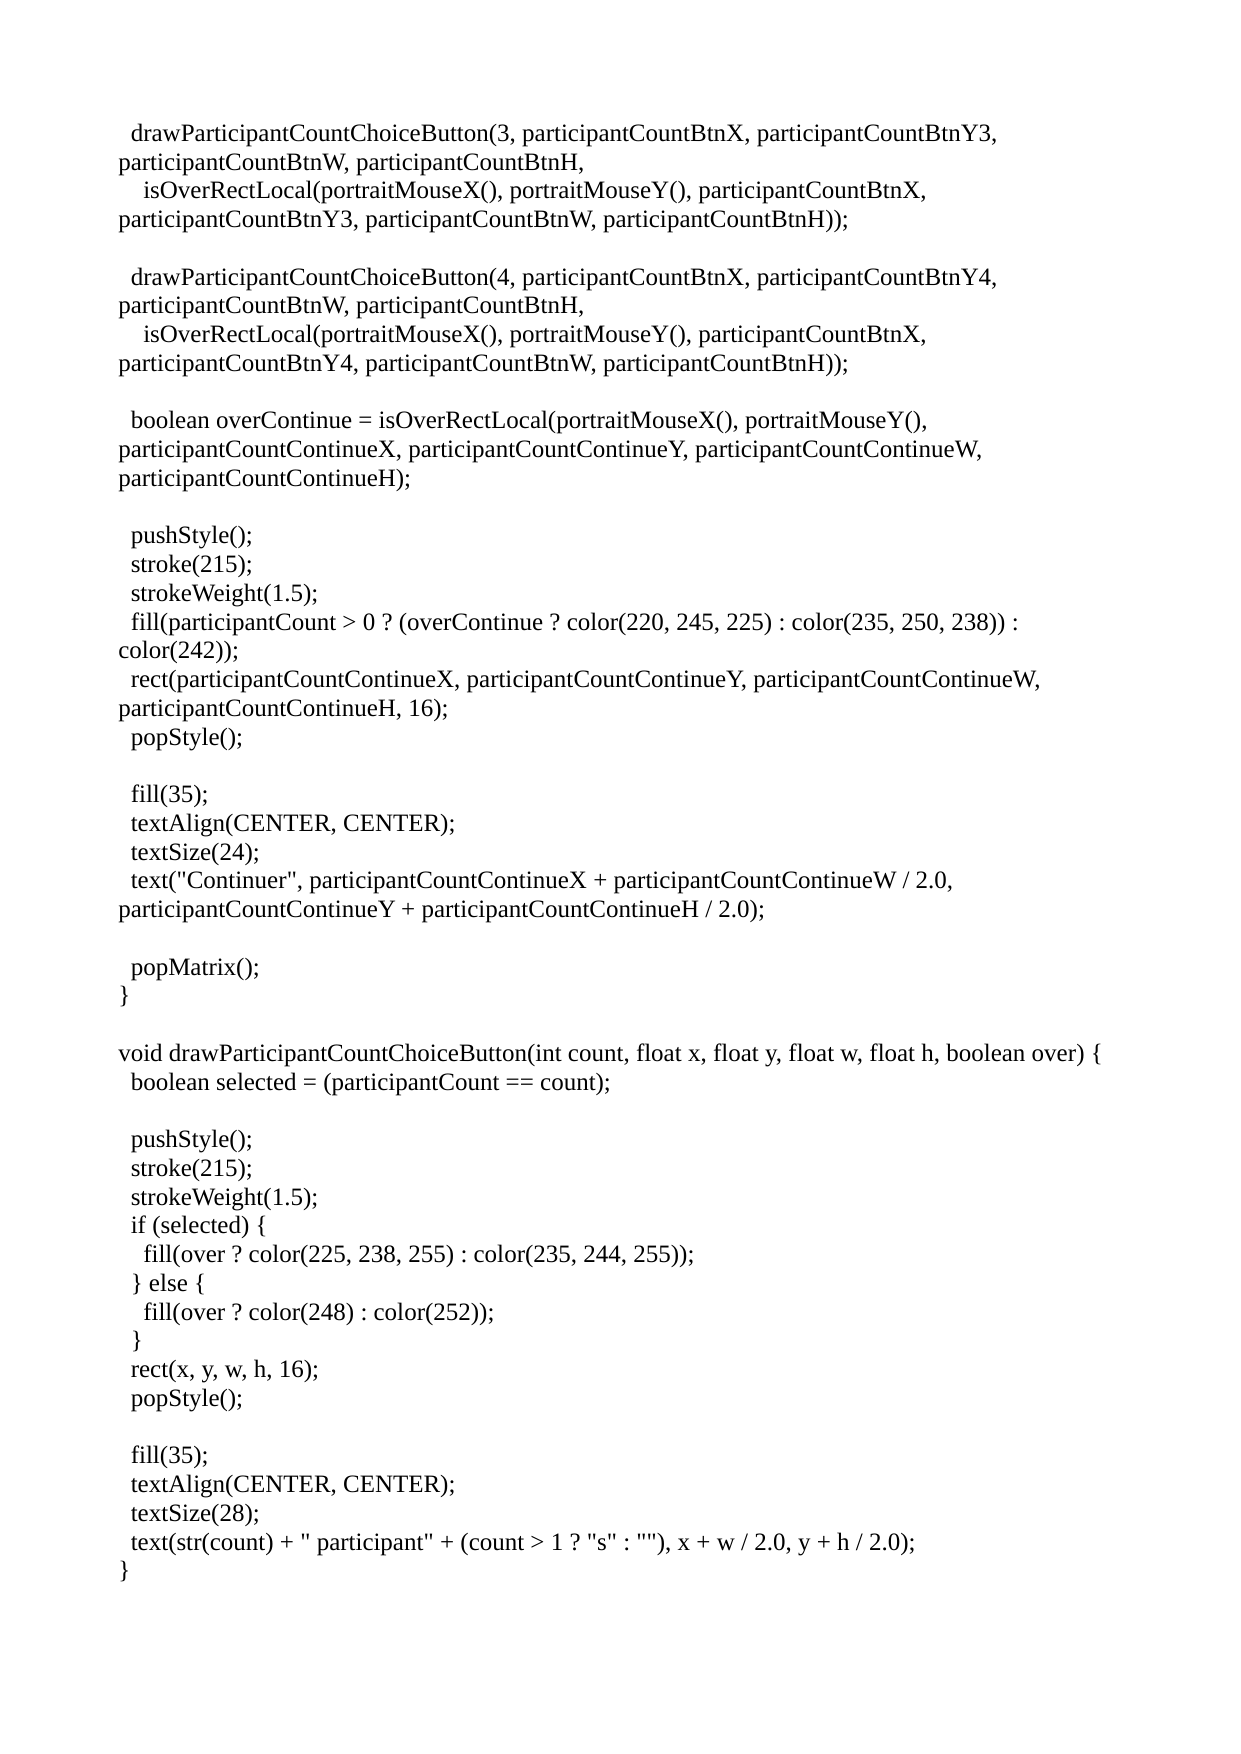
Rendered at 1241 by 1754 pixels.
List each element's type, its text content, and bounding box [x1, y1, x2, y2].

text drawParticipantCountChoiceButton(3, participantCountBtnX, participantCountBtnY3, participantCountBtnW, participantCountBtnH, [118, 118, 1122, 176]
text text(str(count) + " participant" + (count > 1 ? "s" : ""), x + w / 2.0, y + h / 2.0); [118, 1527, 1122, 1556]
text } [118, 981, 1122, 1009]
text fill(participantCount > 0 ? (overContinue ? color(220, 245, 225) : color(235, 250, 238)) : color(242)); [118, 607, 1122, 664]
text } [118, 1556, 1122, 1584]
text } else { [118, 1268, 1122, 1297]
text fill(35); [118, 779, 1122, 808]
text void drawParticipantCountChoiceButton(int count, float x, float y, float w, float h, boolean over) { [118, 1038, 1122, 1067]
text boolean selected = (participantCount == count); [118, 1067, 1122, 1096]
text isOverRectLocal(portraitMouseX(), portraitMouseY(), participantCountBtnX, participantCountBtnY4, participantCountBtnW, participantCountBtnH)); [118, 319, 1122, 377]
text text("Continuer", participantCountContinueX + participantCountContinueW / 2.0, participantCountContinueY + participantCountContinueH / 2.0); [118, 866, 1122, 923]
text textAlign(CENTER, CENTER); [118, 1469, 1122, 1498]
text stroke(215); [118, 1153, 1122, 1182]
text fill(over ? color(248) : color(252)); [118, 1297, 1122, 1326]
text textAlign(CENTER, CENTER); [118, 808, 1122, 837]
text fill(35); [118, 1441, 1122, 1469]
text rect(participantCountContinueX, participantCountContinueY, participantCountContinueW, participantCountContinueH, 16); [118, 664, 1122, 722]
text popStyle(); [118, 722, 1122, 751]
text boolean overContinue = isOverRectLocal(portraitMouseX(), portraitMouseY(), participantCountContinueX, participantCountContinueY, participantCountContinueW, participantCountContinueH); [118, 406, 1122, 492]
text stroke(215); [118, 549, 1122, 578]
text isOverRectLocal(portraitMouseX(), portraitMouseY(), participantCountBtnX, participantCountBtnY3, participantCountBtnW, participantCountBtnH)); [118, 176, 1122, 233]
text strokeWeight(1.5); [118, 1182, 1122, 1211]
text popStyle(); [118, 1383, 1122, 1412]
text pushStyle(); [118, 1124, 1122, 1153]
text textSize(24); [118, 837, 1122, 866]
text if (selected) { [118, 1211, 1122, 1239]
text strokeWeight(1.5); [118, 578, 1122, 607]
text textSize(28); [118, 1498, 1122, 1527]
text rect(x, y, w, h, 16); [118, 1354, 1122, 1383]
text popMatrix(); [118, 952, 1122, 981]
text drawParticipantCountChoiceButton(4, participantCountBtnX, participantCountBtnY4, participantCountBtnW, participantCountBtnH, [118, 262, 1122, 319]
text pushStyle(); [118, 521, 1122, 549]
text } [118, 1326, 1122, 1354]
text fill(over ? color(225, 238, 255) : color(235, 244, 255)); [118, 1239, 1122, 1268]
